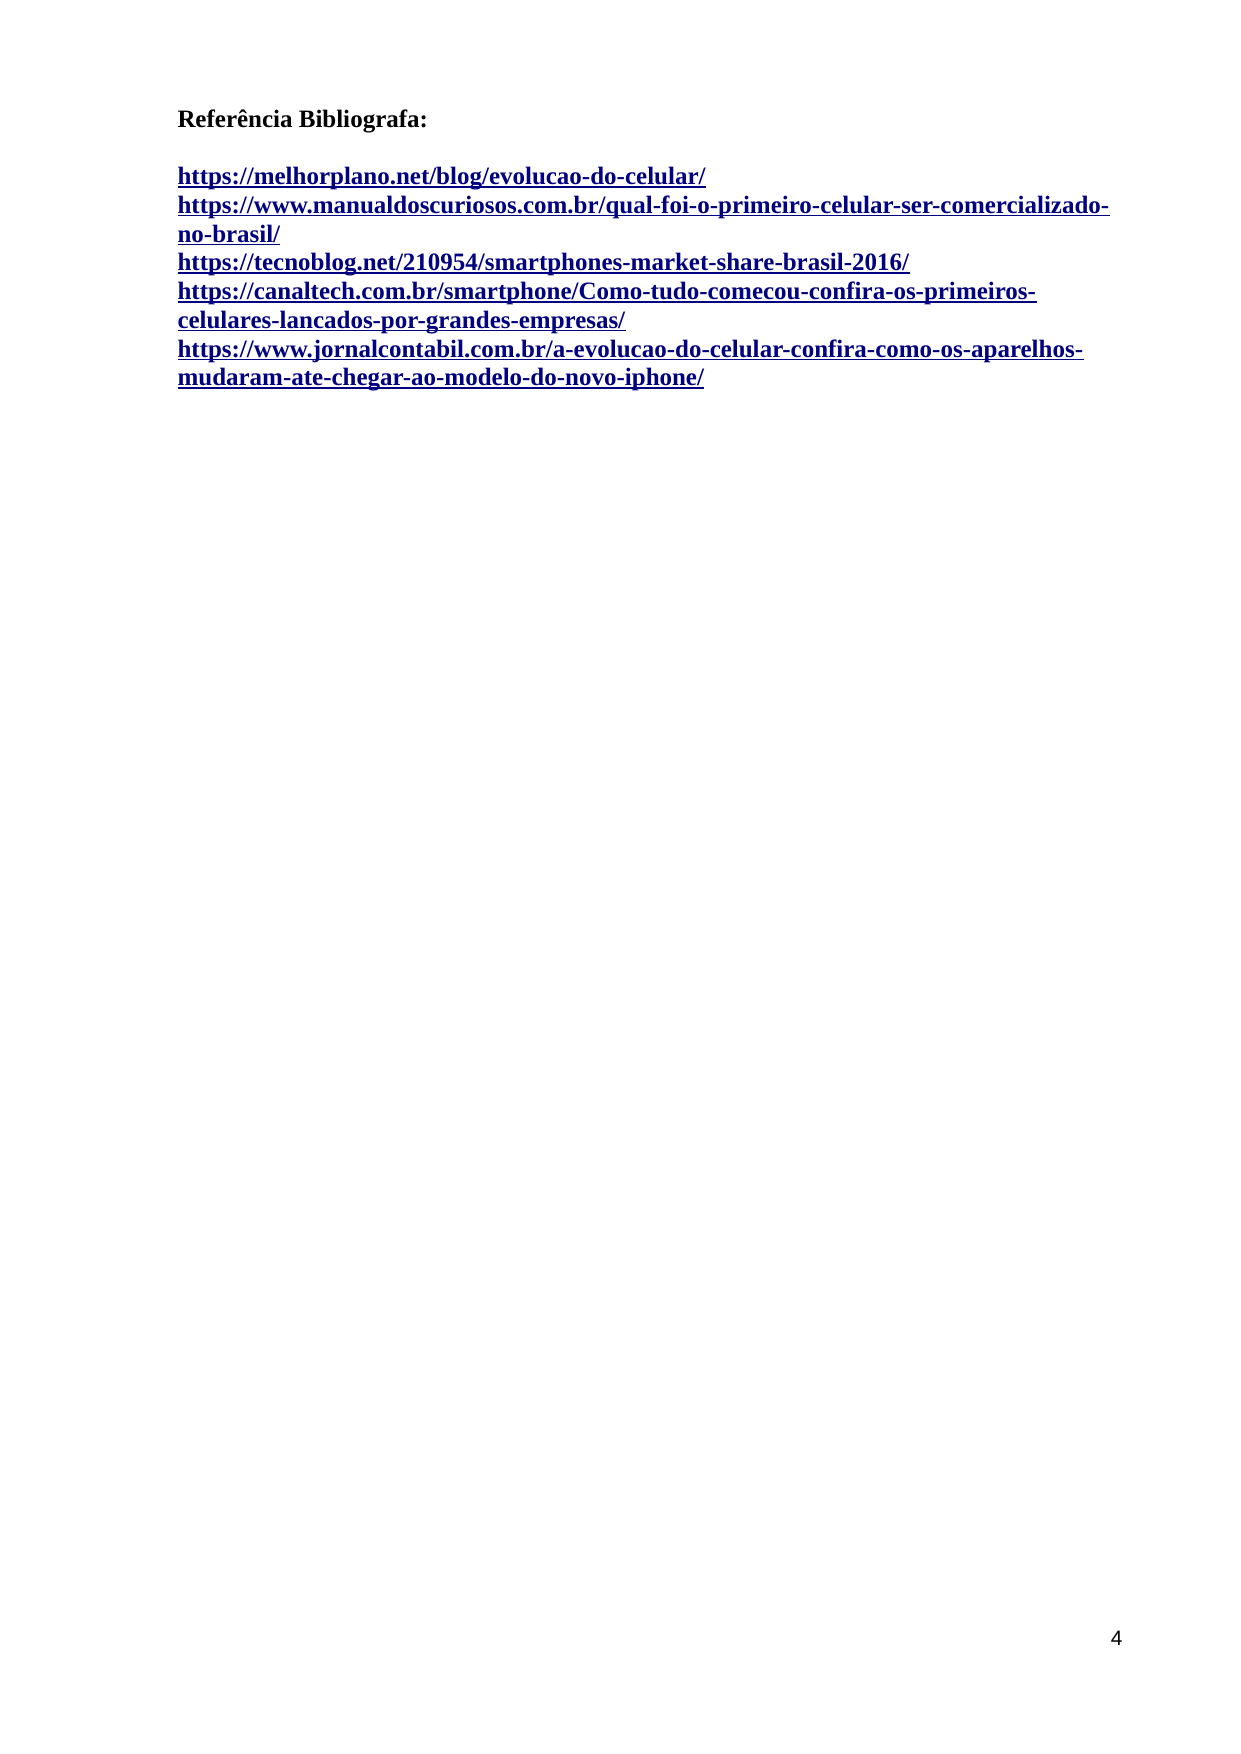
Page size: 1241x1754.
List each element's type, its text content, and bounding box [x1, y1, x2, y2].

text https://canaltech.com.br/smartphone/Como-tudo-comecou-confira-os-primeiros-celulares-lancados-por-grandes-empresas/ [177, 276, 1122, 334]
text https://tecnoblog.net/210954/smartphones-market-share-brasil-2016/ [177, 247, 1122, 276]
text https://www.manualdoscuriosos.com.br/qual-foi-o-primeiro-celular-ser-comercializado-no-brasil/ [177, 190, 1122, 247]
text https://melhorplano.net/blog/evolucao-do-celular/ [177, 161, 1122, 190]
text https://www.jornalcontabil.com.br/a-evolucao-do-celular-confira-como-os-aparelhos-mudaram-ate-chegar-ao-modelo-do-novo-iphone/ [177, 334, 1122, 391]
text Referência Bibliografa: [177, 104, 1122, 132]
